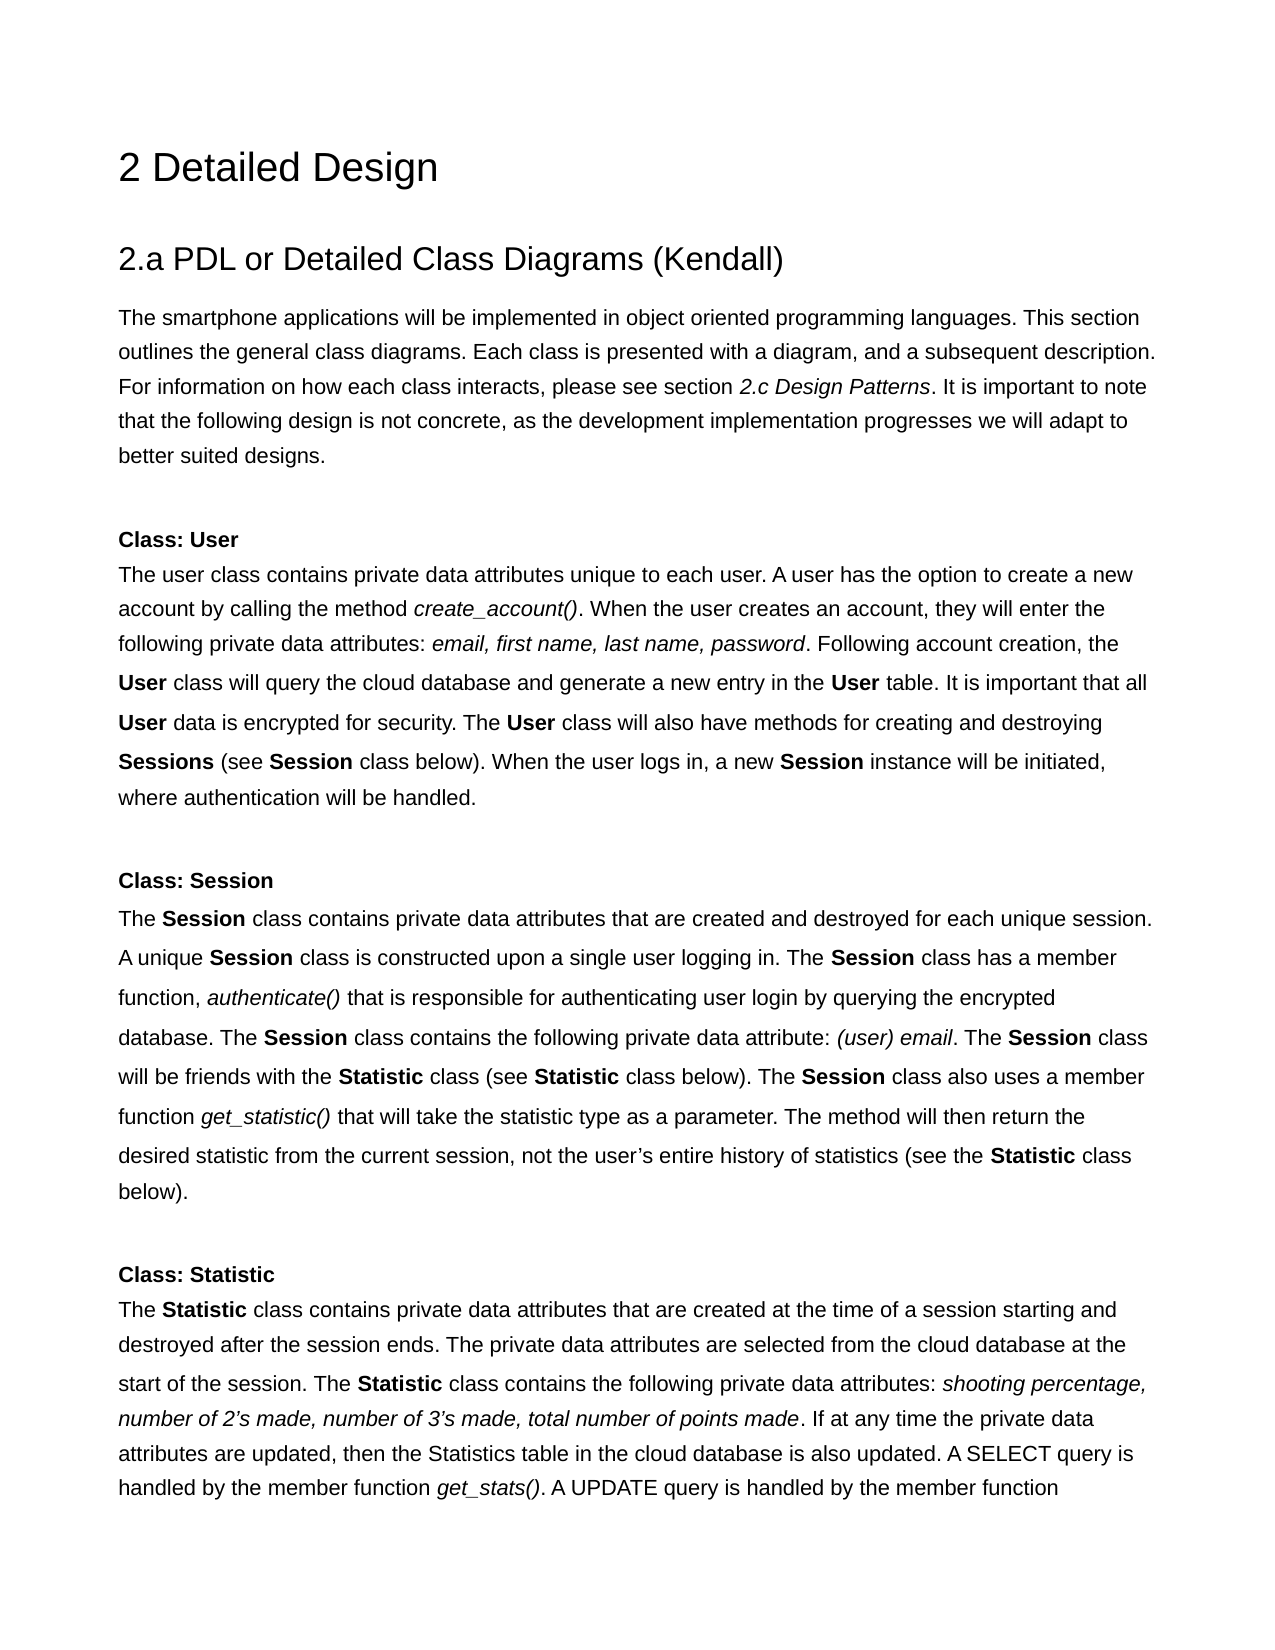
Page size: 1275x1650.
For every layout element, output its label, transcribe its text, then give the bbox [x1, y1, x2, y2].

text The Session class contains private data attributes that are created and destroyed for each unique session. A unique Session class is constructed upon a single user logging in. The Session class has a member function, authenticate() that is responsible for authenticating user login by querying the encrypted database. The Session class contains the following private data attribute: (user) email. The Session class will be friends with the Statistic class (see Statistic class below). The Session class also uses a member function get_statistic() that will take the statistic type as a parameter. The method will then return the desired statistic from the current session, not the user’s entire history of statistics (see the Statistic class below). [118, 903, 1157, 1204]
text Class: User [118, 527, 1157, 552]
text Class: Statistic [118, 1262, 1157, 1287]
text Class: Session [118, 868, 1157, 893]
text The Statistic class contains private data attributes that are created at the time of a session starting and destroyed after the session ends. The private data attributes are selected from the cloud database at the start of the session. The Statistic class contains the following private data attributes: shooting percentage, number of 2’s made, number of 3’s made, total number of points made. If at any time the private data attributes are updated, then the Statistics table in the cloud database is also updated. A SELECT query is handled by the member function get_stats(). A UPDATE query is handled by the member function [118, 1297, 1157, 1501]
subtitle 2 Detailed Design [118, 143, 1157, 190]
subtitle 2.a PDL or Detailed Class Diagrams (Kendall) [118, 240, 1157, 278]
text The smartphone applications will be implemented in object oriented programming languages. This section outlines the general class diagrams. Each class is presented with a diagram, and a subsequent description. For information on how each class interacts, please see section 2.c Design Patterns. It is important to note that the following design is not concrete, as the development implementation progresses we will adapt to better suited designs. [118, 304, 1157, 468]
text The user class contains private data attributes unique to each user. A user has the option to create a new account by calling the method create_account(). When the user creates an account, they will enter the following private data attributes: email, first name, last name, password. Following account creation, the User class will query the cloud database and generate a new entry in the User table. It is important that all User data is encrypted for security. The User class will also have methods for creating and destroying Sessions (see Session class below). When the user logs in, a new Session instance will be initiated, where authentication will be handled. [118, 562, 1157, 809]
